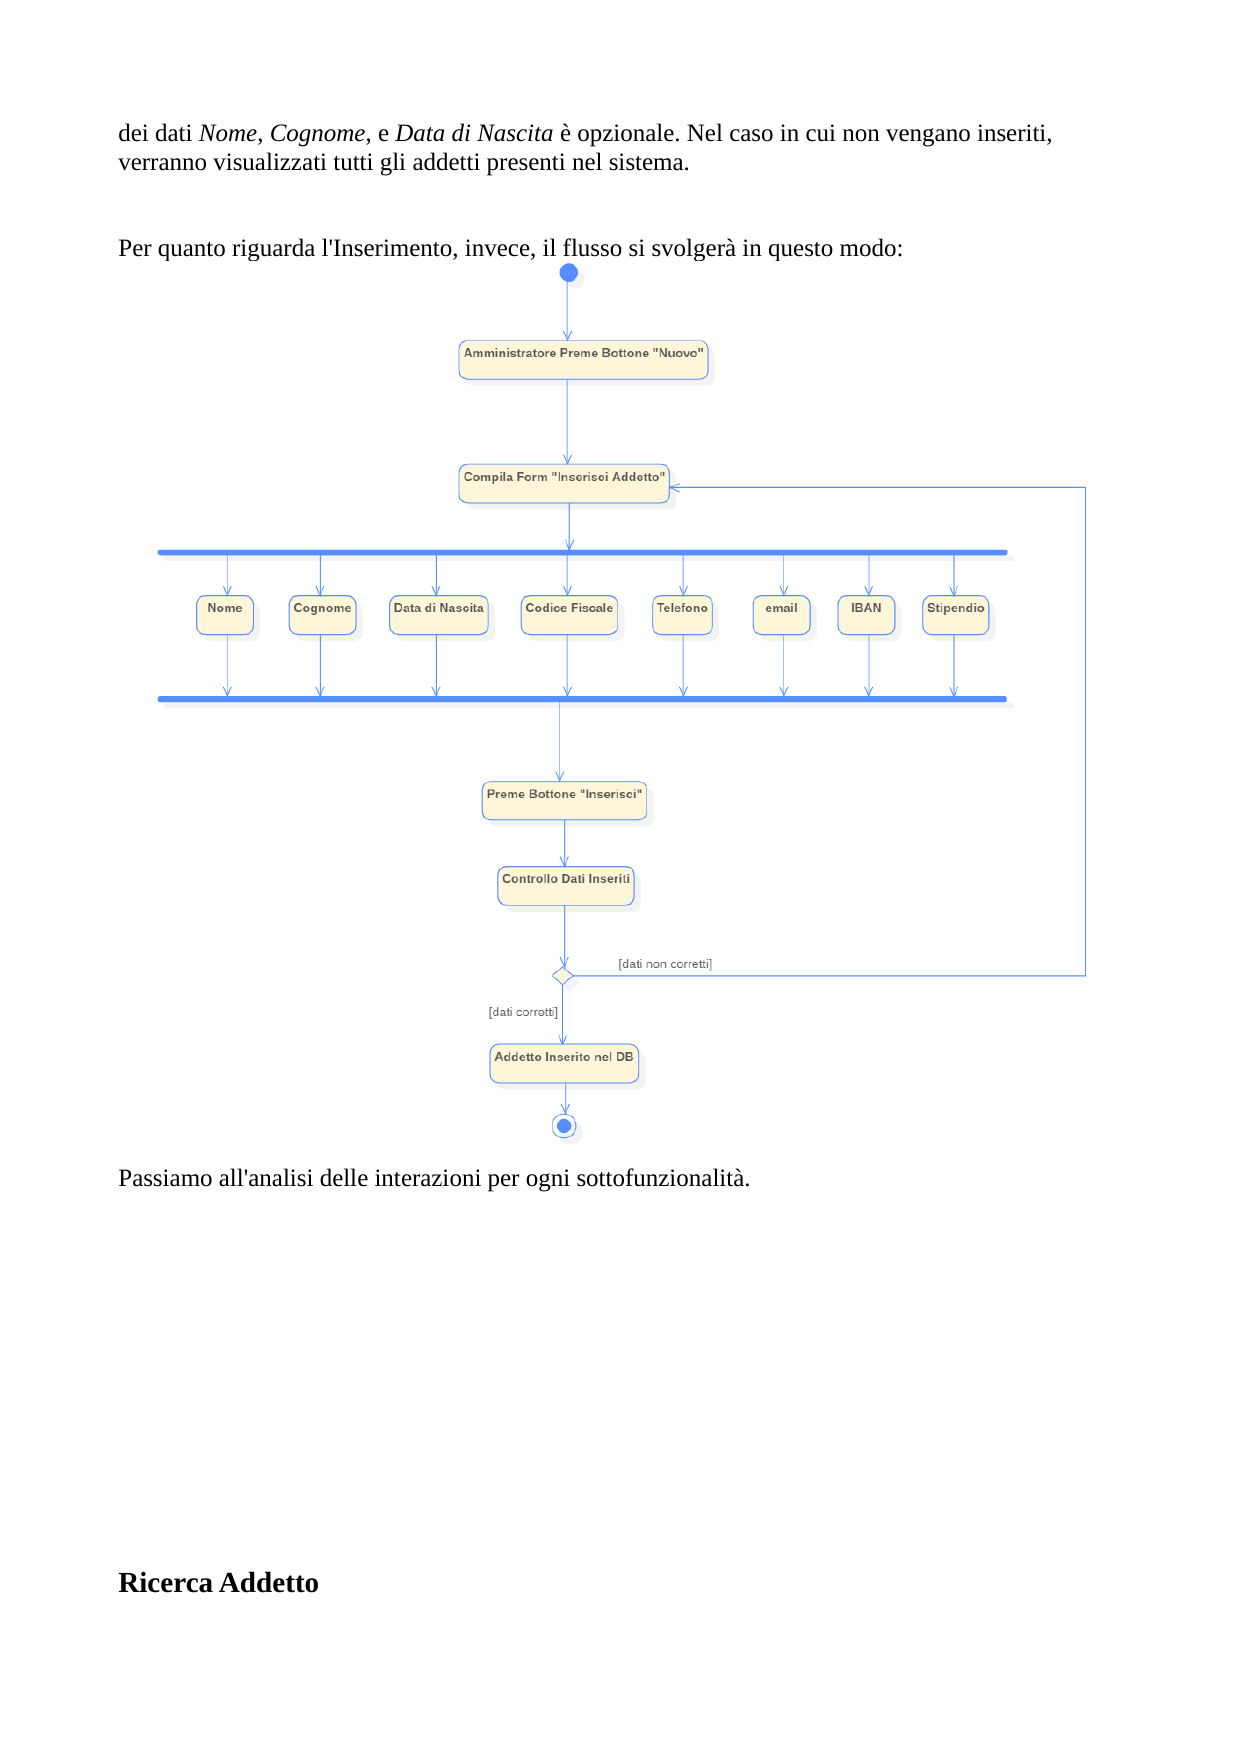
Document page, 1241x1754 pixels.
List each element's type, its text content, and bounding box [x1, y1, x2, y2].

text Passiamo all'analisi delle interazioni per ogni sottofunzionalità. [118, 1163, 1122, 1191]
text Per quanto riguarda l'Inserimento, invece, il flusso si svolgerà in questo modo: [118, 233, 1122, 262]
picture [127, 261, 1115, 1144]
text dei dati Nome, Cognome, e Data di Nascita è opzionale. Nel caso in cui non vengano inseriti, verranno visualizzati tutti gli addetti presenti nel sistema. [118, 118, 1122, 176]
text Ricerca Addetto [118, 1565, 1122, 1599]
